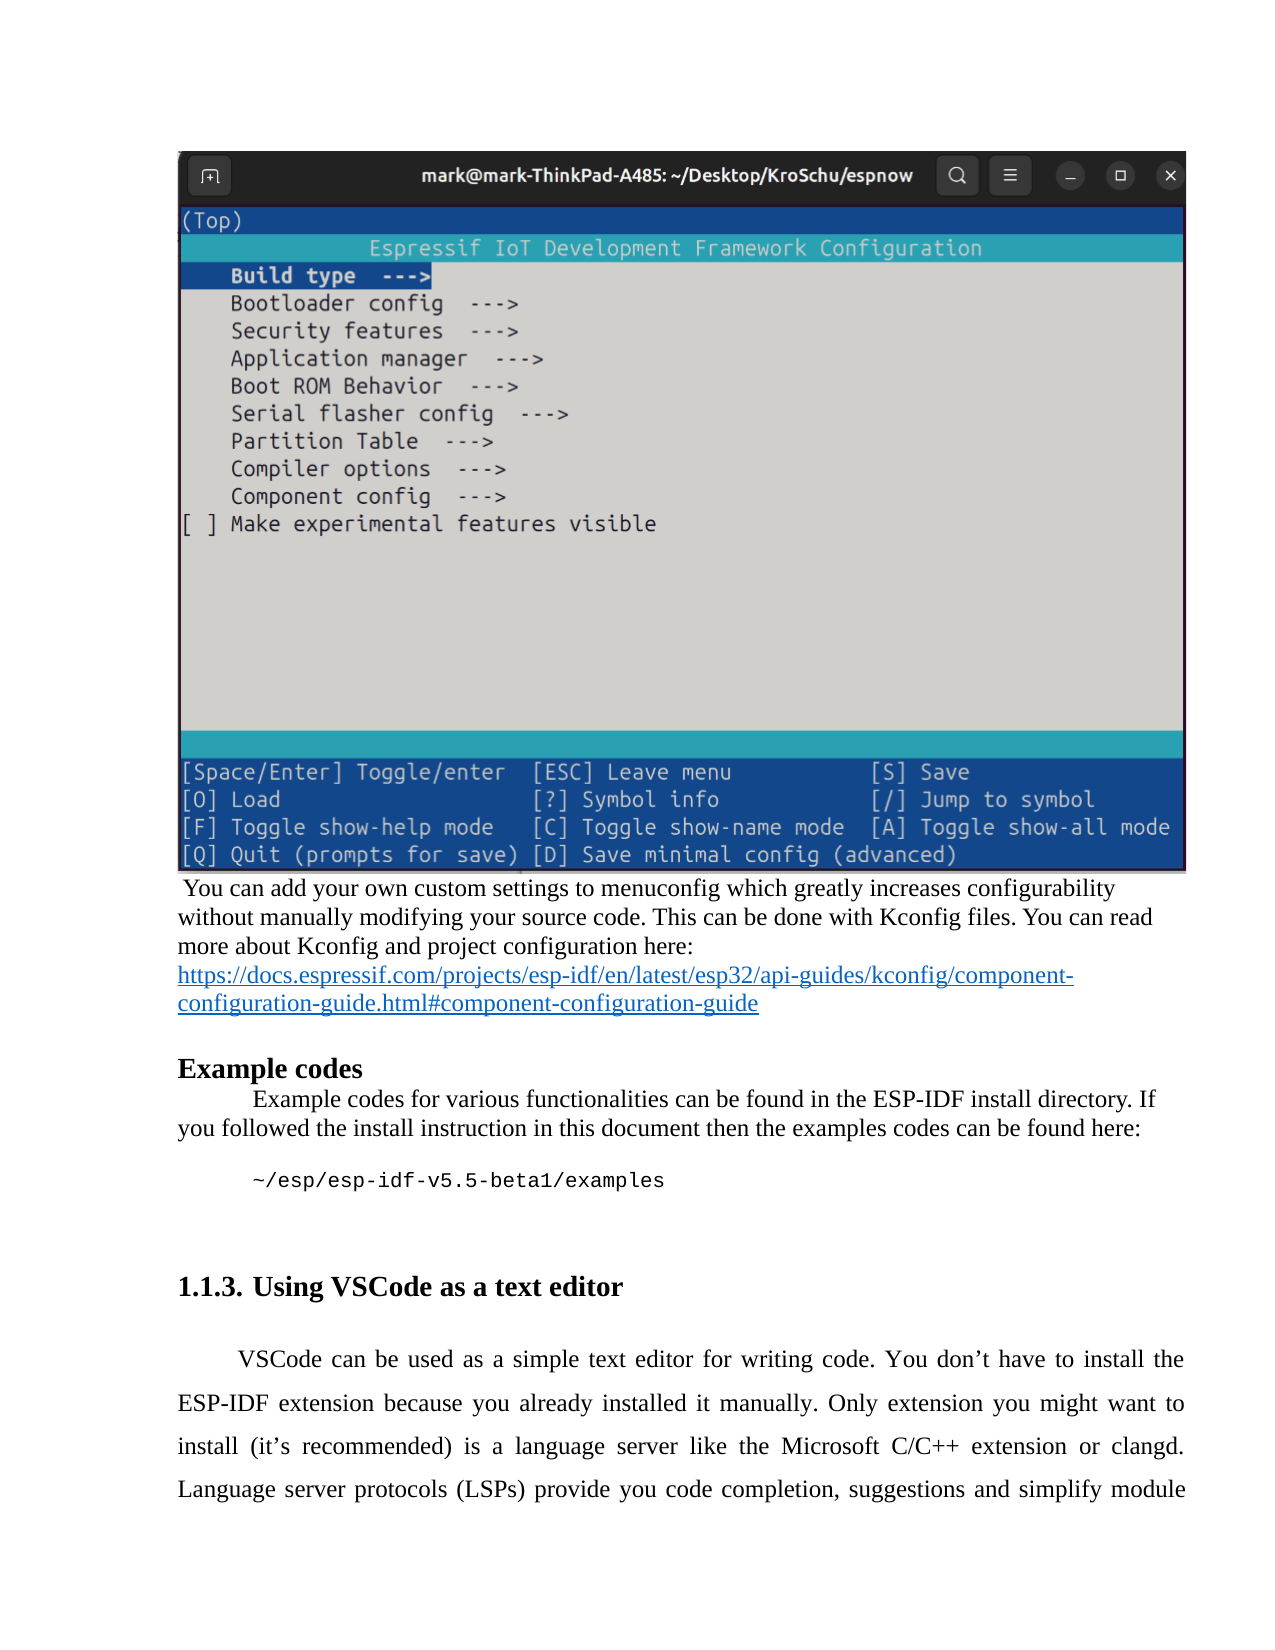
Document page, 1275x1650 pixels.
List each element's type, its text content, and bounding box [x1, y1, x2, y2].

picture [177, 151, 1187, 874]
text Example codes for various functionalities can be found in the ESP-IDF install directory. If you followed the install instruction in this document then the examples codes can be found here: [177, 1084, 1186, 1142]
text Example codes [177, 1051, 1186, 1084]
text ~/esp/esp-idf-v5.5-beta1/examples [177, 1171, 1186, 1194]
text VSCode can be used as a simple text editor for writing code. You don’t have to install the ESP-IDF extension because you already installed it manually. Only extension you might want to install (it’s recommended) is a language server like the Microsoft C/C++ extension or clangd. Language server protocols (LSPs) provide you code completion, suggestions and simplify module [177, 1344, 1186, 1503]
subtitle Using VSCode as a text editor [177, 1269, 1186, 1303]
text You can add your own custom settings to menuconfig which greatly increases configurability without manually modifying your source code. This can be done with Kconfig files. You can read more about Kconfig and project configuration here: https://docs.espressif.com/projects/esp-idf/en/latest/esp32/api-guides/kconfig/component-configuration-guide.html#component-configuration-guide [177, 874, 1186, 1017]
